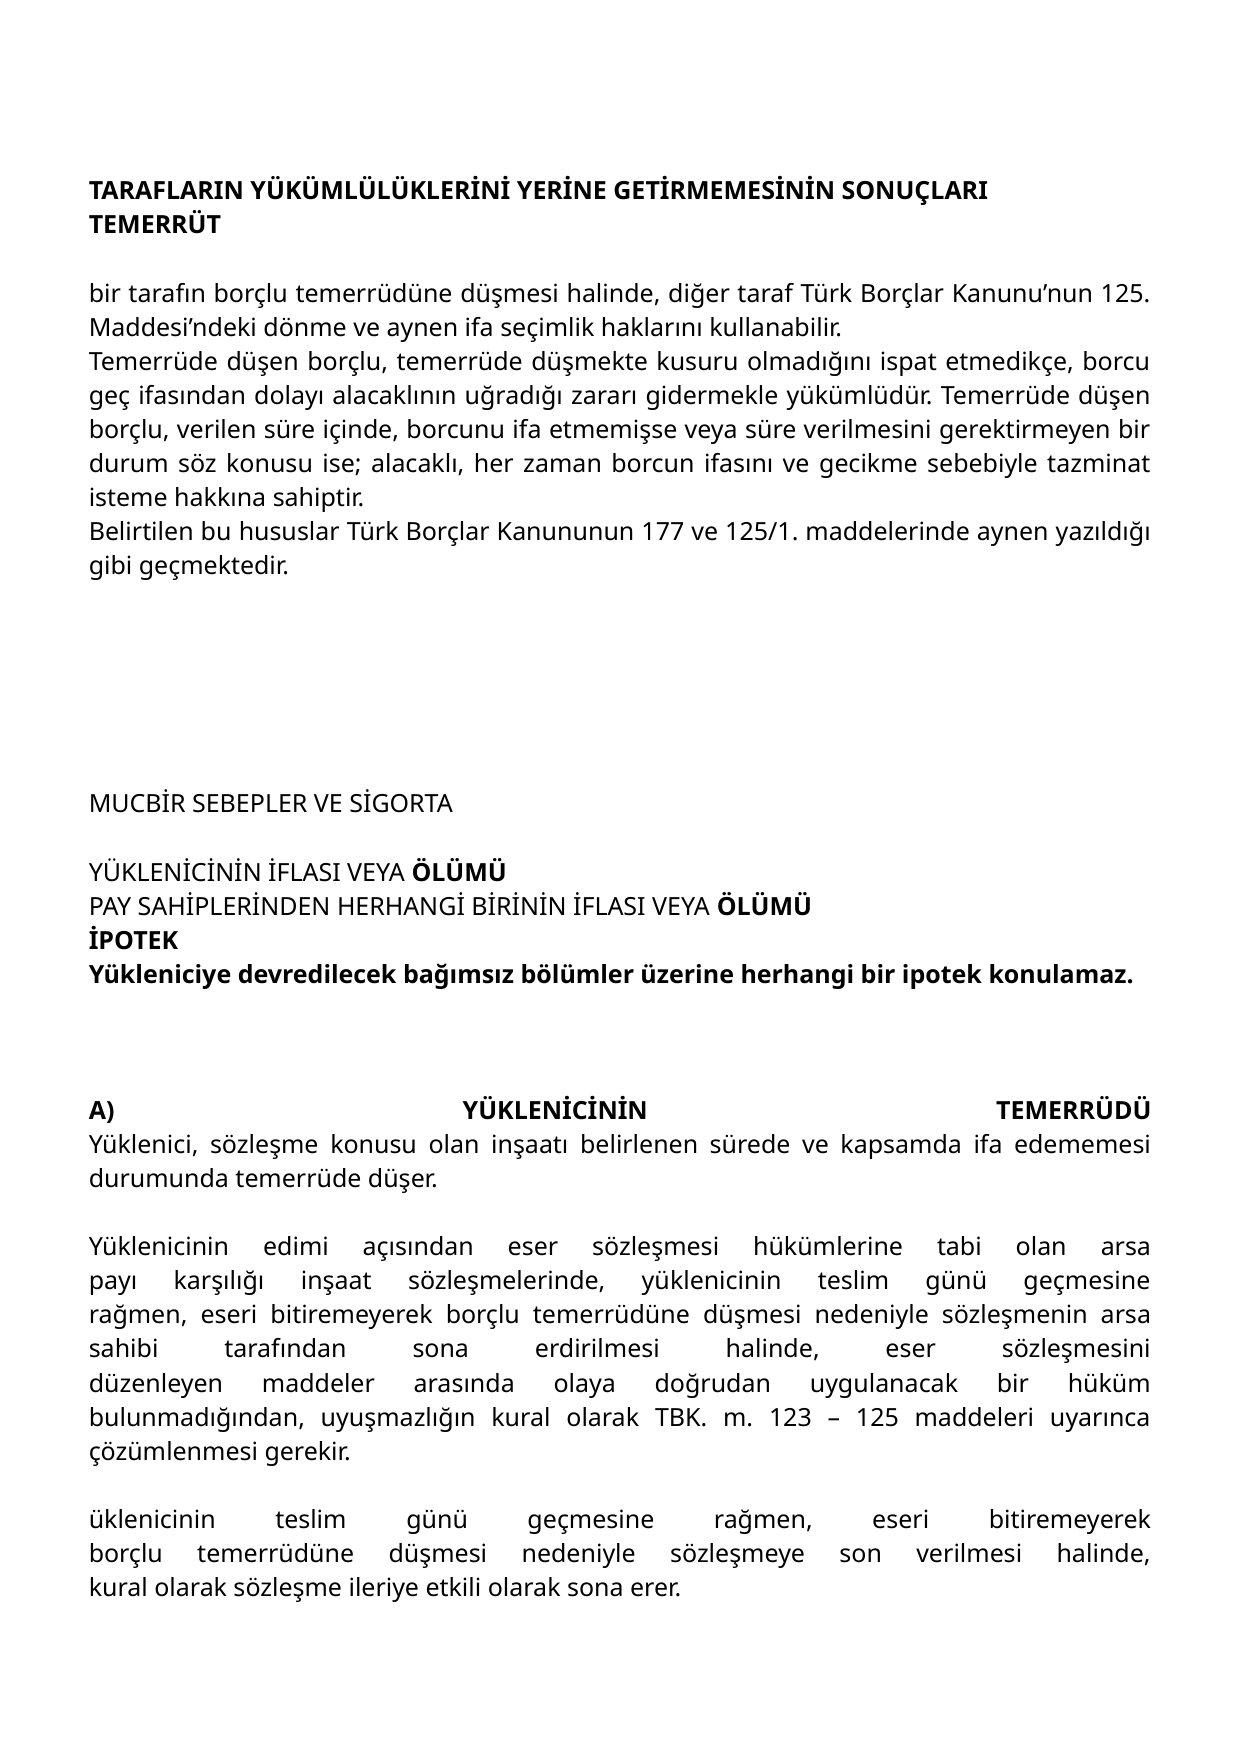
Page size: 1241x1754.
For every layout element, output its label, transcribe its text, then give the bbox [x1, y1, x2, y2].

text Temerrüde düşen borçlu, temerrüde düşmekte kusuru olmadığını ispat etmedikçe, borcu geç ifasından dolayı alacaklının uğradığı zararı gidermekle yükümlüdür. Temerrüde düşen borçlu, verilen süre içinde, borcunu ifa etmemişse veya süre verilmesini gerektirmeyen bir durum söz konusu ise; alacaklı, her zaman borcun ifasını ve gecikme sebebiyle tazminat isteme hakkına sahiptir. [88, 343, 1152, 514]
text PAY SAHİPLERİNDEN HERHANGİ BİRİNİN İFLASI VEYA ÖLÜMÜ [88, 888, 1152, 922]
text Belirtilen bu hususlar Türk Borçlar Kanununun 177 ve 125/1. maddelerinde aynen yazıldığı gibi geçmektedir. [88, 514, 1152, 582]
text TARAFLARIN YÜKÜMLÜLÜKLERİNİ YERİNE GETİRMEMESİNİN SONUÇLARI [88, 173, 1152, 207]
text A) YÜKLENİCİNİN TEMERRÜDÜ Yüklenici, sözleşme konusu olan inşaatı belirlenen sürede ve kapsamda ifa edememesi durumunda temerrüde düşer. [88, 1093, 1152, 1195]
text üklenicinin teslim günü geçmesine rağmen, eseri bitiremeyerek borçlu temerrüdüne düşmesi nedeniyle sözleşmeye son verilmesi halinde, kural olarak sözleşme ileriye etkili olarak sona erer. [88, 1501, 1152, 1604]
text bir tarafın borçlu temerrüdüne düşmesi halinde, diğer taraf Türk Borçlar Kanunu’nun 125. Maddesi’ndeki dönme ve aynen ifa seçimlik haklarını kullanabilir. [88, 275, 1152, 343]
text YÜKLENİCİNİN İFLASI VEYA ÖLÜMÜ [88, 854, 1152, 888]
text MUCBİR SEBEPLER VE SİGORTA [88, 786, 1152, 820]
text Yüklenicinin edimi açısından eser sözleşmesi hükümlerine tabi olan arsa payı karşılığı inşaat sözleşmelerinde, yüklenicinin teslim günü geçmesine rağmen, eseri bitiremeyerek borçlu temerrüdüne düşmesi nedeniyle sözleşmenin arsa sahibi tarafından sona erdirilmesi halinde, eser sözleşmesini düzenleyen maddeler arasında olaya doğrudan uygulanacak bir hüküm bulunmadığından, uyuşmazlığın kural olarak TBK. m. 123 – 125 maddeleri uyarınca çözümlenmesi gerekir. [88, 1229, 1152, 1467]
text İPOTEK [88, 922, 1152, 956]
text TEMERRÜT [88, 207, 1152, 241]
text Yükleniciye devredilecek bağımsız bölümler üzerine herhangi bir ipotek konulamaz. [88, 956, 1152, 991]
